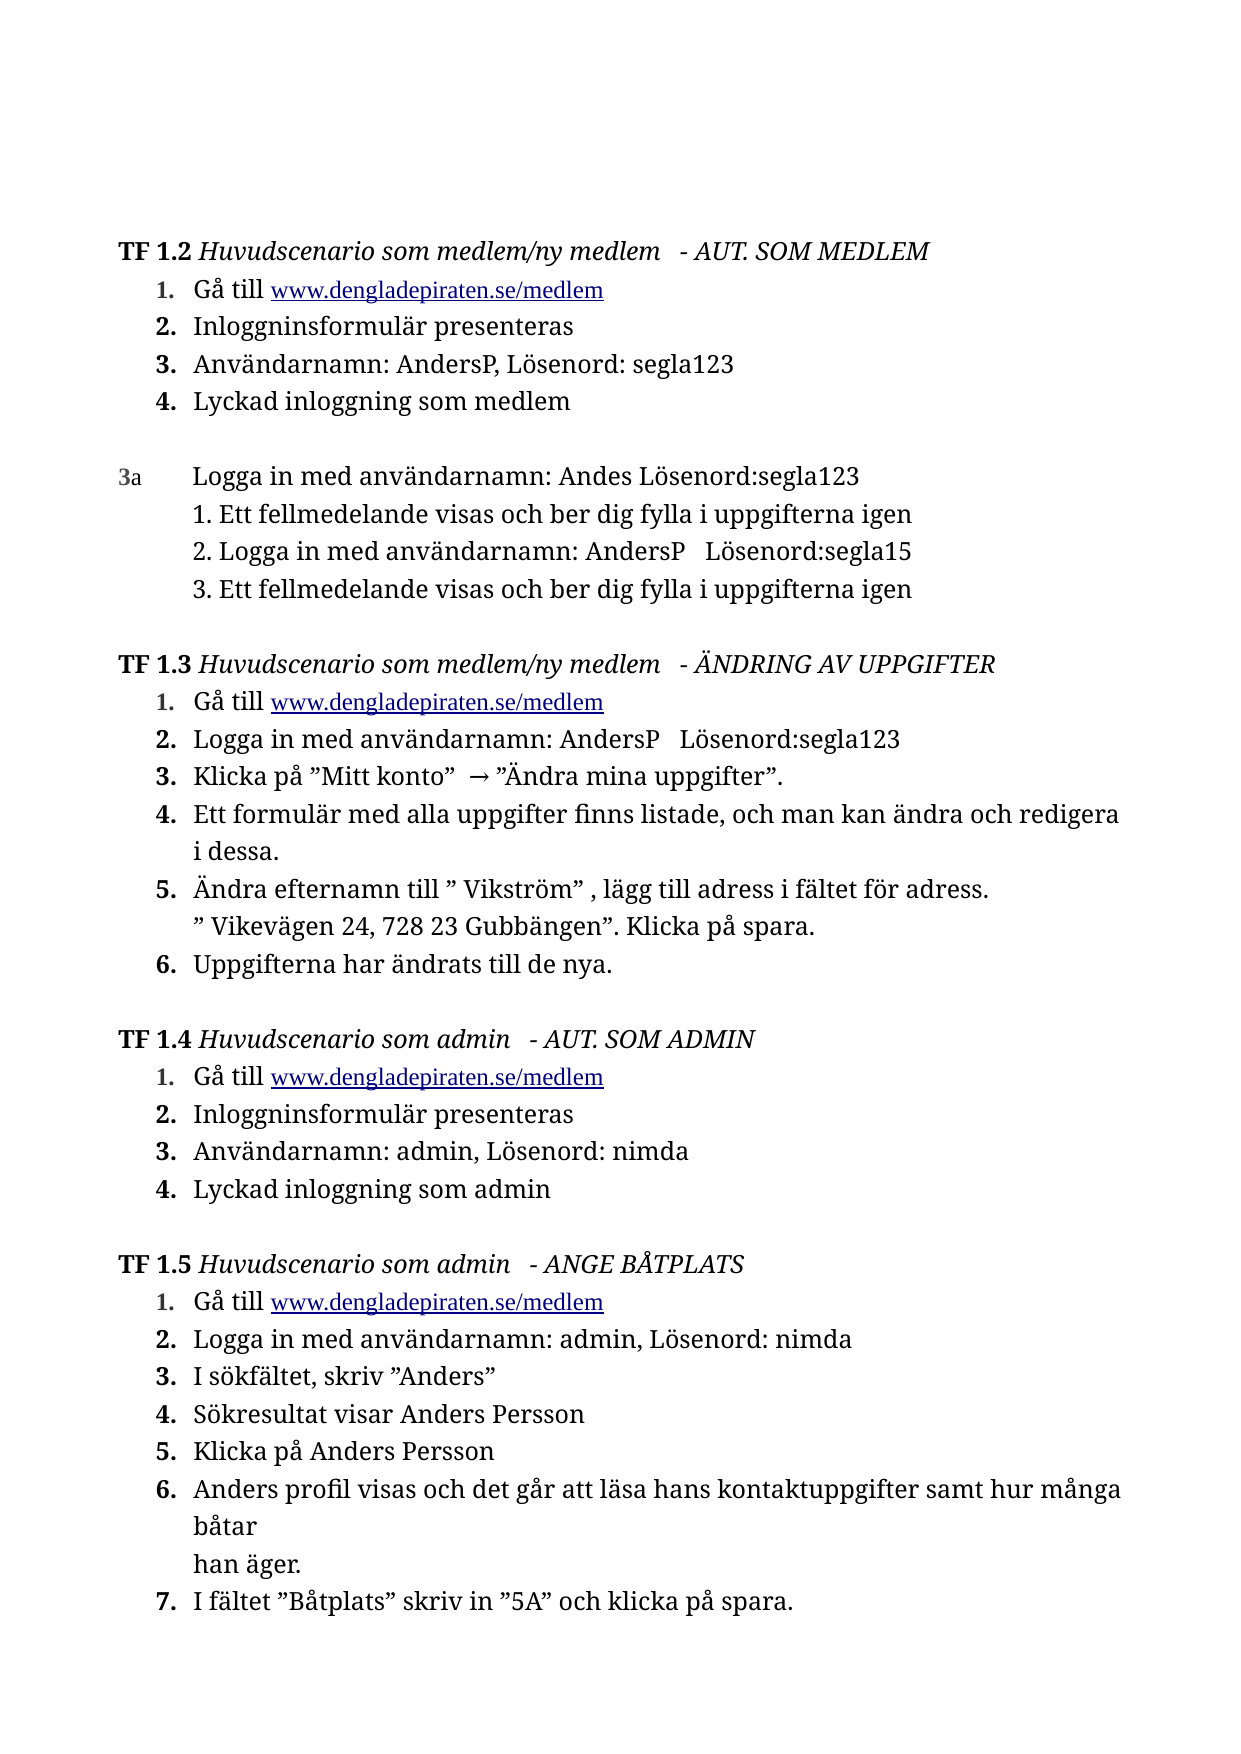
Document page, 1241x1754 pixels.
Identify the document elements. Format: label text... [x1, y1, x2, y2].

list Inloggninsformulär presenteras [156, 306, 1122, 343]
list I fältet ”Båtplats” skriv in ”5A” och klicka på spara. [156, 1581, 1122, 1618]
list Lyckad inloggning som admin [156, 1168, 1122, 1206]
list Logga in med användarnamn: admin, Lösenord: nimda [156, 1318, 1122, 1356]
text TF 1.5 Huvudscenario som admin - ANGE BÅTPLATS [118, 1243, 1122, 1281]
list I sökfältet, skriv ”Anders” [156, 1356, 1122, 1393]
list Ett formulär med alla uppgifter finns listade, och man kan ändra och redigera i dessa. [156, 793, 1122, 868]
list Användarnamn: admin, Lösenord: nimda [156, 1131, 1122, 1168]
text 3a Logga in med användarnamn: Andes Lösenord:segla123 [118, 456, 1122, 493]
list Klicka på ”Mitt konto” → ”Ändra mina uppgifter”. [156, 756, 1122, 793]
list Uppgifterna har ändrats till de nya. [156, 943, 1122, 981]
list Inloggninsformulär presenteras [156, 1093, 1122, 1131]
list Lyckad inloggning som medlem [156, 381, 1122, 418]
list Sökresultat visar Anders Persson [156, 1393, 1122, 1431]
text 1. Ett fellmedelande visas och ber dig fylla i uppgifterna igen 2. Logga in med användarnamn: AndersP Lösenord:segla15 3. Ett fellmedelande visas och ber dig fylla i uppgifterna igen [118, 493, 1122, 606]
text TF 1.4 Huvudscenario som admin - AUT. SOM ADMIN [118, 1018, 1122, 1056]
list Ändra efternamn till ” Vikström” , lägg till adress i fältet för adress. ” Vikevägen 24, 728 23 Gubbängen”. Klicka på spara. [156, 868, 1122, 943]
list Gå till www.dengladepiraten.se/medlem [156, 268, 1122, 306]
list han äger. [156, 1543, 1122, 1581]
list Klicka på Anders Persson [156, 1431, 1122, 1468]
list Gå till www.dengladepiraten.se/medlem [156, 681, 1122, 718]
text TF 1.3 Huvudscenario som medlem/ny medlem - ÄNDRING AV UPPGIFTER [118, 643, 1122, 681]
list Anders profil visas och det går att läsa hans kontaktuppgifter samt hur många båtar [156, 1468, 1122, 1543]
text TF 1.2 Huvudscenario som medlem/ny medlem - AUT. SOM MEDLEM [118, 231, 1122, 268]
list Användarnamn: AndersP, Lösenord: segla123 [156, 343, 1122, 381]
list Gå till www.dengladepiraten.se/medlem [156, 1056, 1122, 1093]
list Gå till www.dengladepiraten.se/medlem [156, 1281, 1122, 1318]
list Logga in med användarnamn: AndersP Lösenord:segla123 [156, 718, 1122, 756]
